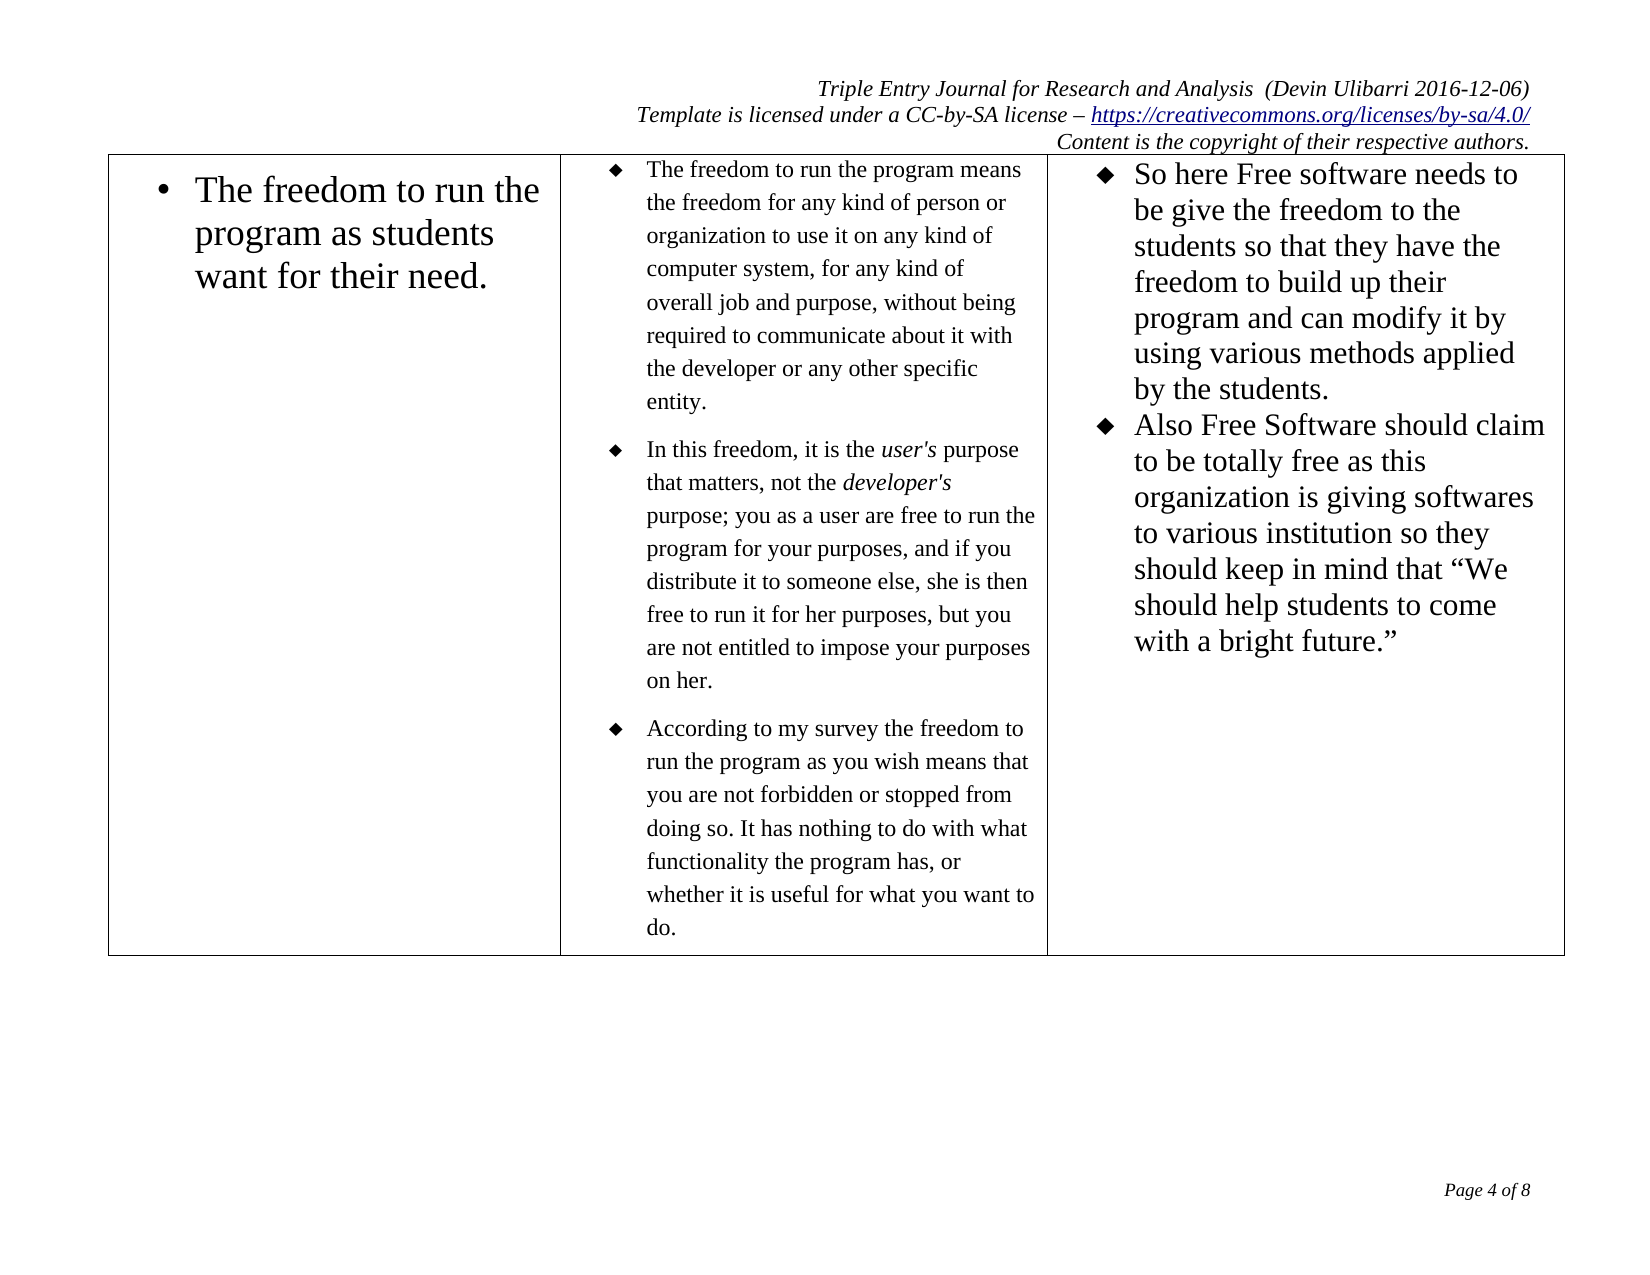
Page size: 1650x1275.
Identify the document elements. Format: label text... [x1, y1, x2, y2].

table_cell The freedom to run the program as students want for their need. [109, 155, 560, 955]
table_cell The freedom to run the program means the freedom for any kind of person or organization to use it on any kind of computer system, for any kind of overall job and purpose, without being required to communicate about it with the developer or any other specific entity. In this freedom, it is the user's purpose that matters, not the developer's purpose; you as a user are free to run the program for your purposes, and if you distribute it to someone else, she is then free to run it for her purposes, but you are not entitled to impose your purposes on her. According to my survey the freedom to run the program as you wish means that you are not forbidden or stopped from doing so. It has nothing to do with what functionality the program has, or whether it is useful for what you want to do. [561, 155, 1047, 955]
table_cell So here Free software needs to be give the freedom to the students so that they have the freedom to build up their program and can modify it by using various methods applied by the students. Also Free Software should claim to be totally free as this organization is giving softwares to various institution so they should keep in mind that “We should help students to come with a bright future.” [1048, 155, 1564, 955]
